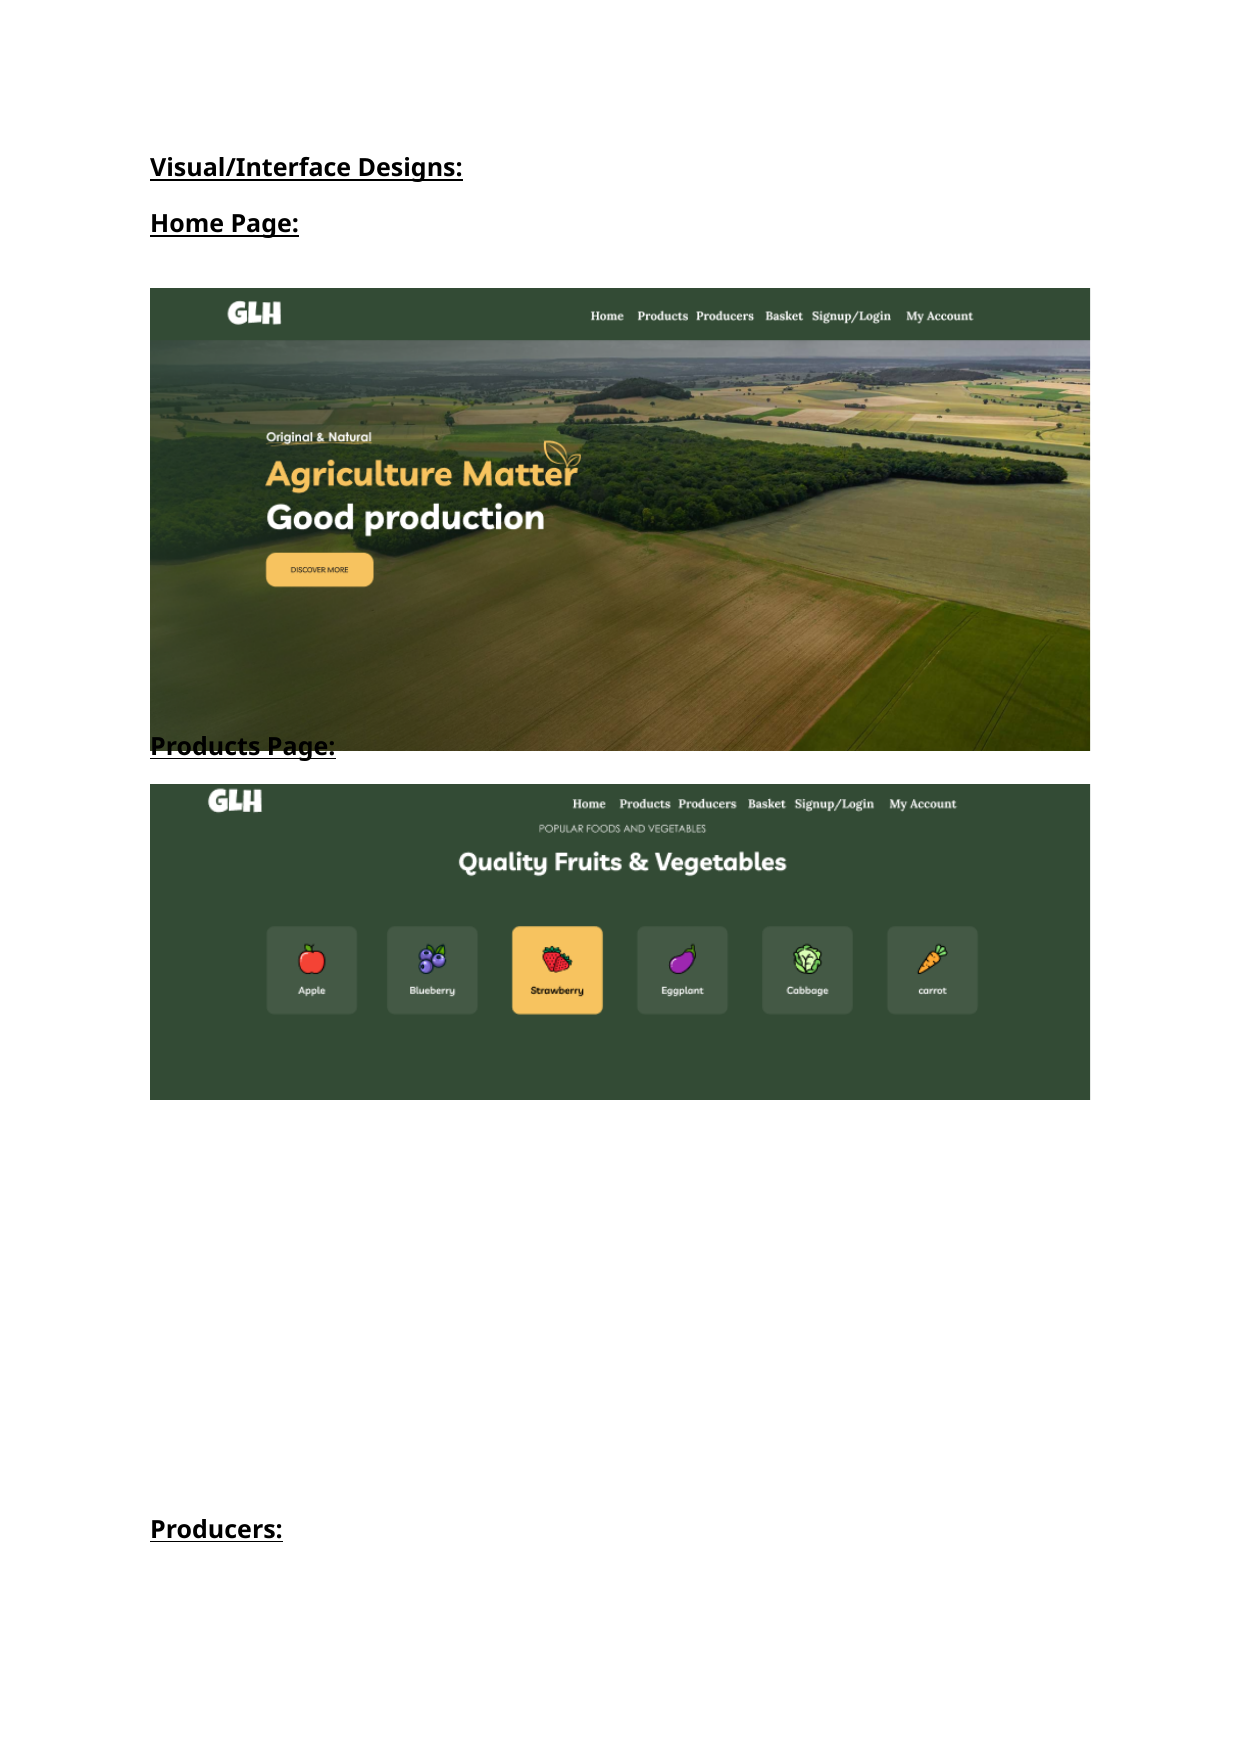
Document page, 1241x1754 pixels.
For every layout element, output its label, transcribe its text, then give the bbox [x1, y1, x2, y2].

text Products Page: [150, 751, 307, 758]
text Producers: [150, 1512, 1090, 1546]
text Products Page: [150, 751, 1090, 763]
text Visual/Interface Designs: [150, 150, 1090, 184]
text Products Page: [150, 262, 1090, 288]
text Home Page: [150, 206, 1090, 240]
